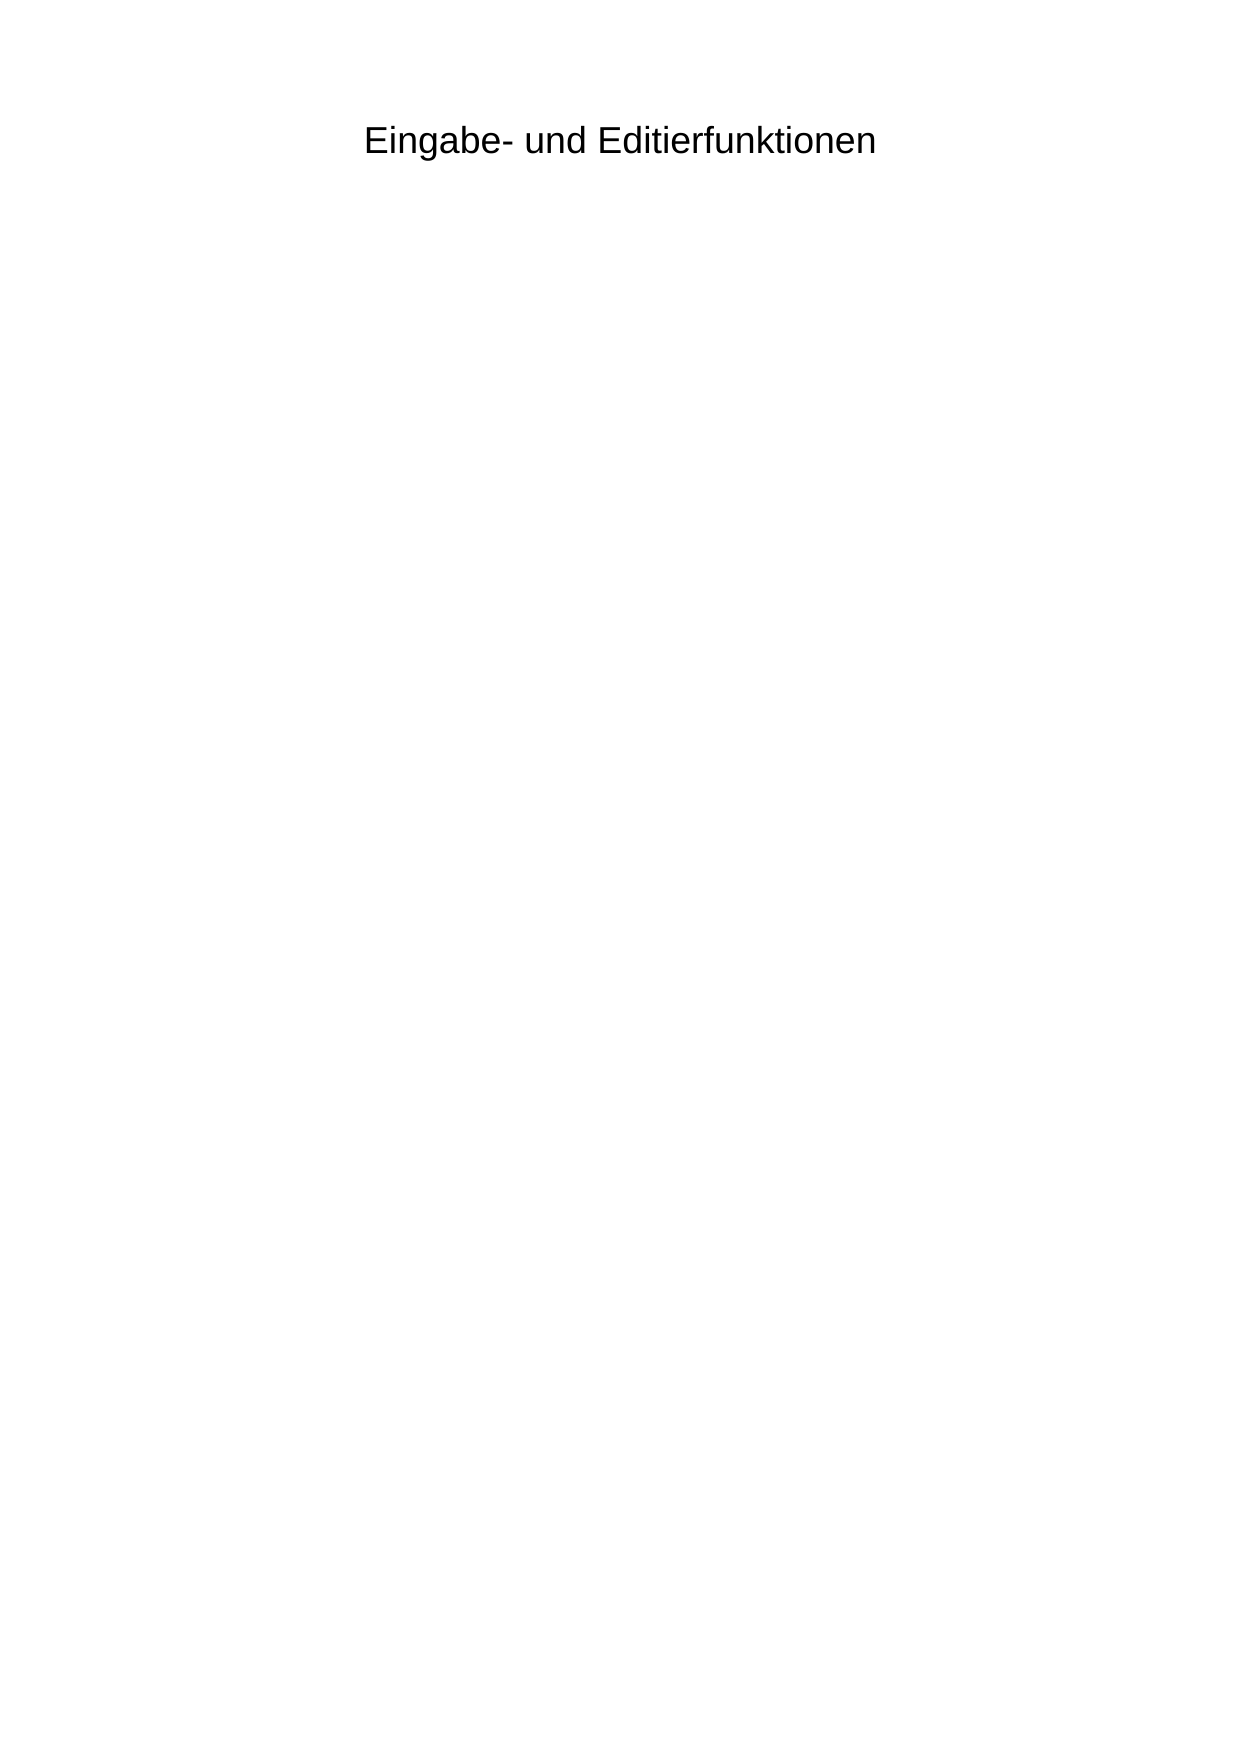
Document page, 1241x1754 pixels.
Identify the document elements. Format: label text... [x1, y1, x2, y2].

subtitle Eingabe- und Editierfunktionen [118, 118, 1122, 161]
